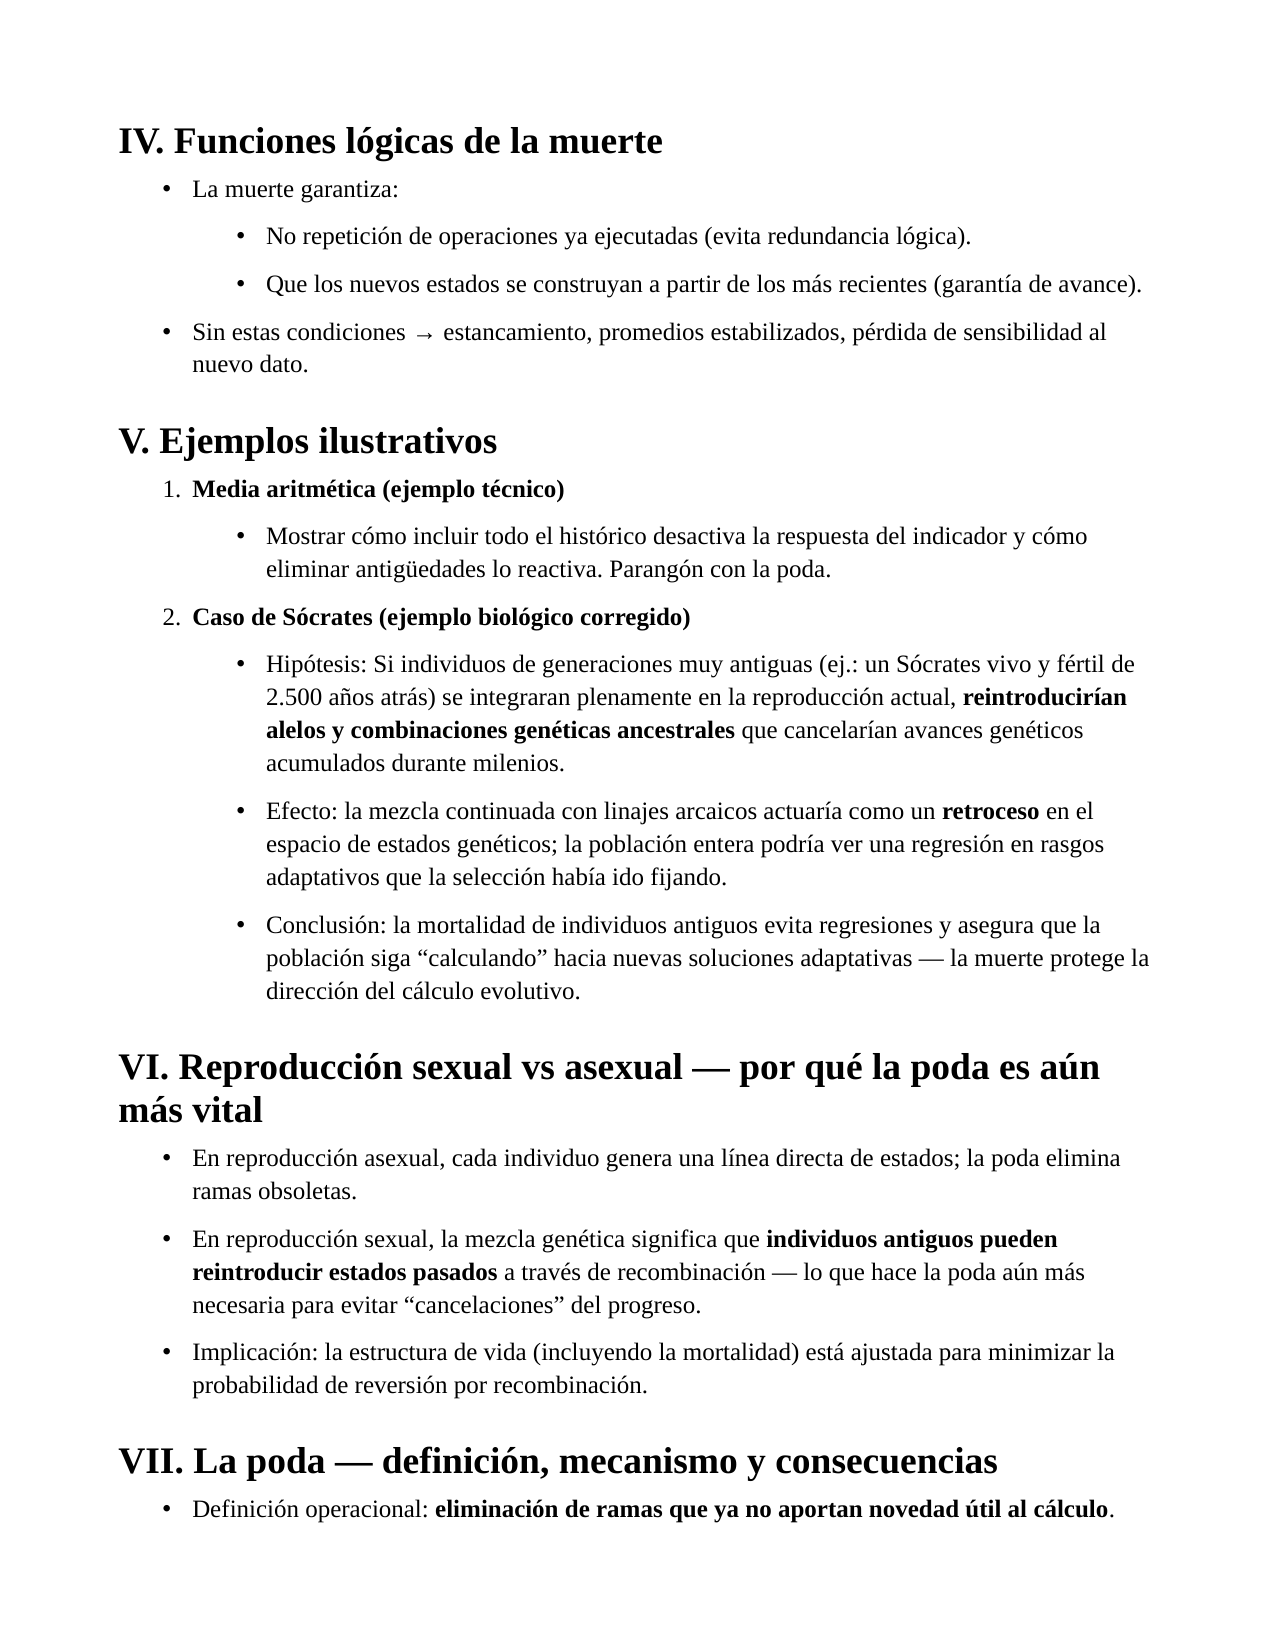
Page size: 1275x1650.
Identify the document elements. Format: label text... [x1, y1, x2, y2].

list No repetición de operaciones ya ejecutadas (evita redundancia lógica). [236, 221, 1157, 250]
list Mostrar cómo incluir todo el histórico desactiva la respuesta del indicador y cómo eliminar antigüedades lo reactiva. Parangón con la poda. [236, 521, 1157, 583]
subtitle IV. Funciones lógicas de la muerte [118, 118, 1157, 161]
list Caso de Sócrates (ejemplo biológico corregido) [162, 602, 1157, 631]
subtitle VI. Reproducción sexual vs asexual — por qué la poda es aún más vital [118, 1044, 1157, 1131]
list La muerte garantiza: [162, 174, 1157, 202]
list Efecto: la mezcla continuada con linajes arcaicos actuaría como un retroceso en el espacio de estados genéticos; la población entera podría ver una regresión en rasgos adaptativos que la selección había ido fijando. [236, 796, 1157, 891]
list Media aritmética (ejemplo técnico) [162, 474, 1157, 502]
subtitle VII. La poda — definición, mecanismo y consecuencias [118, 1439, 1157, 1482]
list Sin estas condiciones → estancamiento, promedios estabilizados, pérdida de sensibilidad al nuevo dato. [162, 317, 1157, 378]
subtitle V. Ejemplos ilustrativos [118, 418, 1157, 461]
list En reproducción sexual, la mezcla genética significa que individuos antiguos pueden reintroducir estados pasados a través de recombinación — lo que hace la poda aún más necesaria para evitar “cancelaciones” del progreso. [162, 1224, 1157, 1318]
list Definición operacional: eliminación de ramas que ya no aportan novedad útil al cálculo. [162, 1494, 1157, 1523]
list En reproducción asexual, cada individuo genera una línea directa de estados; la poda elimina ramas obsoletas. [162, 1143, 1157, 1205]
list Que los nuevos estados se construyan a partir de los más recientes (garantía de avance). [236, 269, 1157, 298]
list Hipótesis: Si individuos de generaciones muy antiguas (ej.: un Sócrates vivo y fértil de 2.500 años atrás) se integraran plenamente en la reproducción actual, reintroducirían alelos y combinaciones genéticas ancestrales que cancelarían avances genéticos acumulados durante milenios. [236, 649, 1157, 777]
list Implicación: la estructura de vida (incluyendo la mortalidad) está ajustada para minimizar la probabilidad de reversión por recombinación. [162, 1337, 1157, 1399]
list Conclusión: la mortalidad de individuos antiguos evita regresiones y asegura que la población siga “calculando” hacia nuevas soluciones adaptativas — la muerte protege la dirección del cálculo evolutivo. [236, 910, 1157, 1004]
